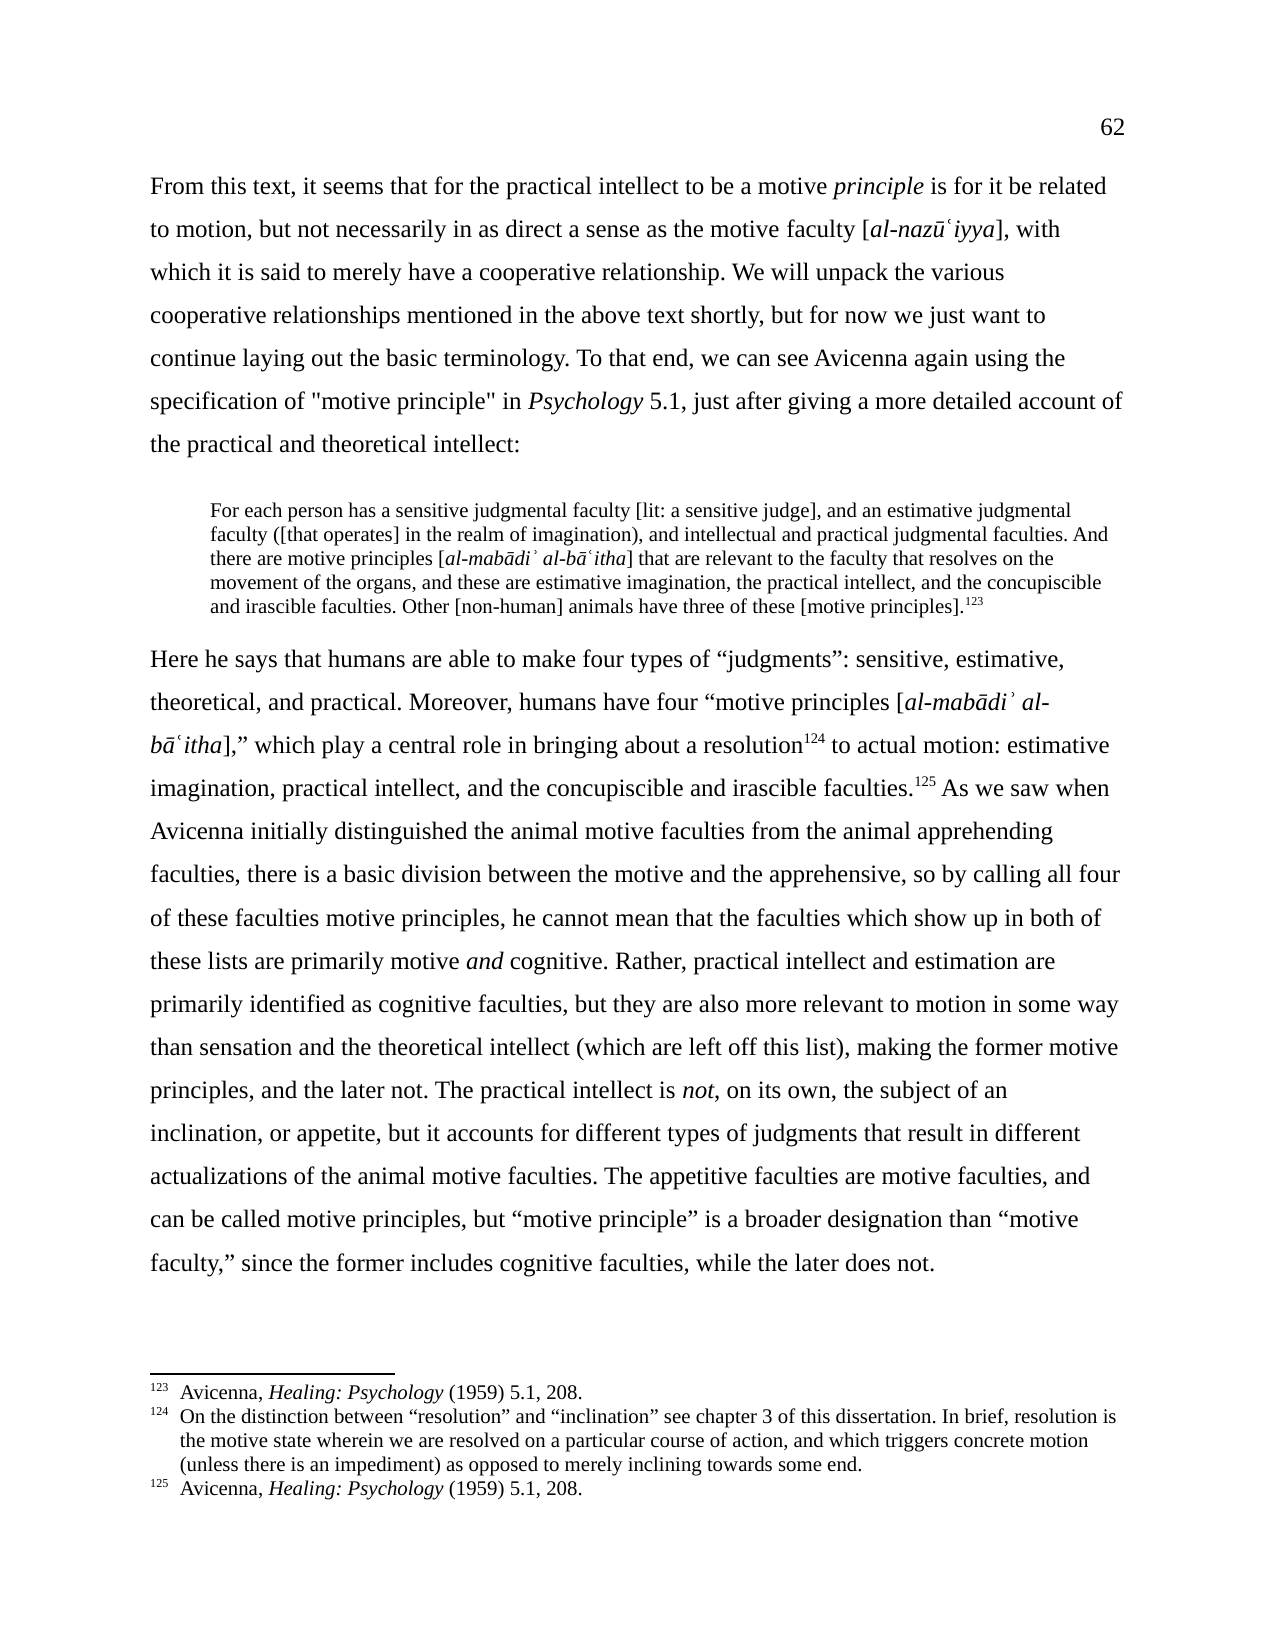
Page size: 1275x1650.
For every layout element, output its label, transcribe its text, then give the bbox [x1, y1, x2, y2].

text From this text, it seems that for the practical intellect to be a motive principle is for it be related to motion, but not necessarily in as direct a sense as the motive faculty [al-nazūʿiyya], with which it is said to merely have a cooperative relationship. We will unpack the various cooperative relationships mentioned in the above text shortly, but for now we just want to continue laying out the basic terminology. To that end, we can see Avicenna again using the specification of "motive principle" in Psychology 5.1, just after giving a more detailed account of the practical and theoretical intellect: [150, 171, 1125, 458]
text For each person has a sensitive judgmental faculty [lit: a sensitive judge], and an estimative judgmental faculty ([that operates] in the realm of imagination), and intellectual and practical judgmental faculties. And there are motive principles [al-mabādiʾ al-bāʿitha] that are relevant to the faculty that resolves on the movement of the organs, and these are estimative imagination, the practical intellect, and the concupiscible and irascible faculties. Other [non-human] animals have three of these [motive principles]. [210, 498, 1125, 618]
text Avicenna, Healing: Psychology (1959) 5.1, 208. [150, 1476, 1125, 1500]
text Avicenna, Healing: Psychology (1959) 5.1, 208. [150, 1380, 1125, 1404]
text Here he says that humans are able to make four types of “judgments”: sensitive, estimative, theoretical, and practical. Moreover, humans have four “motive principles [al-mabādiʾ al-bāʿitha],” which play a central role in bringing about a resolution to actual motion: estimative imagination, practical intellect, and the concupiscible and irascible faculties. As we saw when Avicenna initially distinguished the animal motive faculties from the animal apprehending faculties, there is a basic division between the motive and the apprehensive, so by calling all four of these faculties motive principles, he cannot mean that the faculties which show up in both of these lists are primarily motive and cognitive. Rather, practical intellect and estimation are primarily identified as cognitive faculties, but they are also more relevant to motion in some way than sensation and the theoretical intellect (which are left off this list), making the former motive principles, and the later not. The practical intellect is not, on its own, the subject of an inclination, or appetite, but it accounts for different types of judgments that result in different actualizations of the animal motive faculties. The appetitive faculties are motive faculties, and can be called motive principles, but “motive principle” is a broader designation than “motive faculty,” since the former includes cognitive faculties, while the later does not. [150, 644, 1125, 1276]
text On the distinction between “resolution” and “inclination” see chapter 3 of this dissertation. In brief, resolution is the motive state wherein we are resolved on a particular course of action, and which triggers concrete motion (unless there is an impediment) as opposed to merely inclining towards some end. [150, 1404, 1125, 1476]
